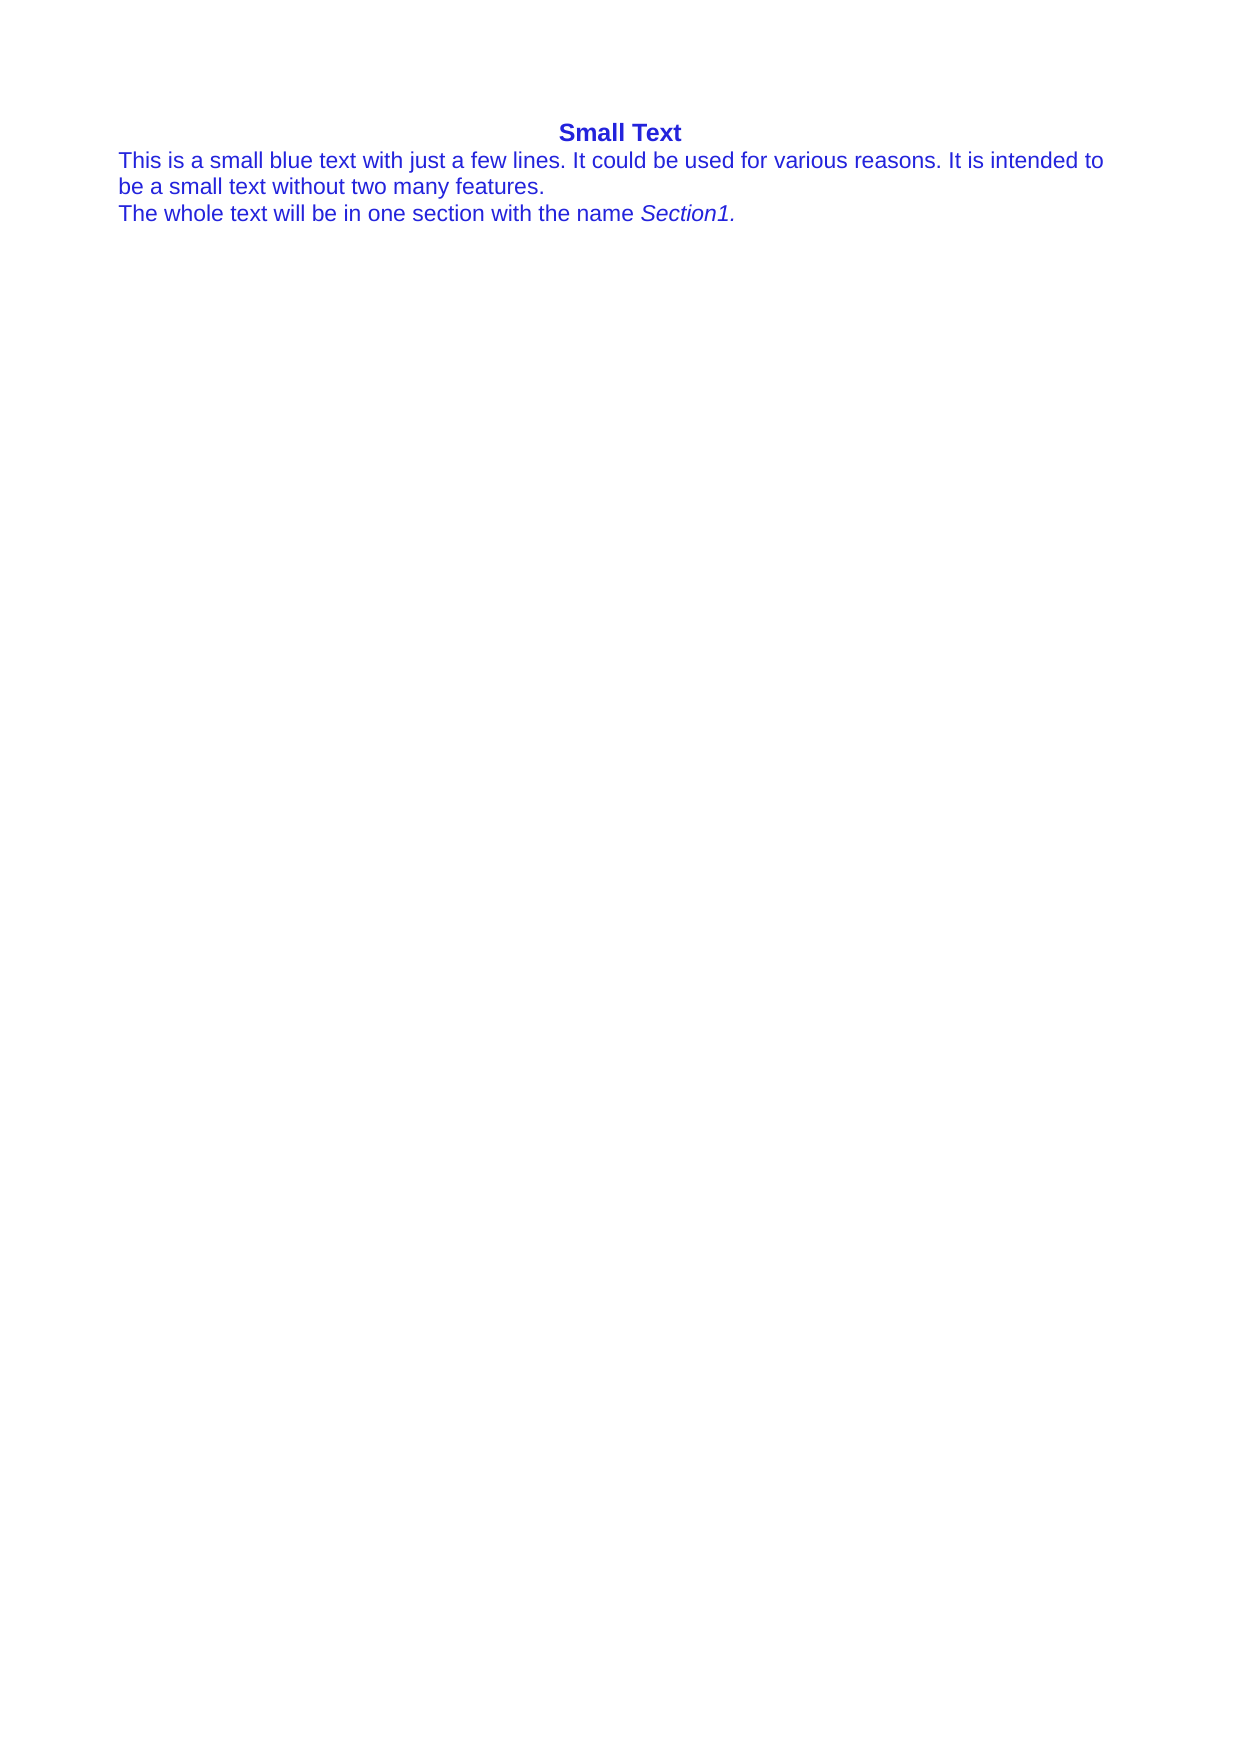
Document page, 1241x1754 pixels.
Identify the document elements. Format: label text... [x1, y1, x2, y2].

text This is a small blue text with just a few lines. It could be used for various reasons. It is intended to be a small text without two many features. [118, 147, 1122, 199]
text The whole text will be in one section with the name Section1. [118, 199, 1122, 226]
text Small Text [118, 118, 1122, 147]
